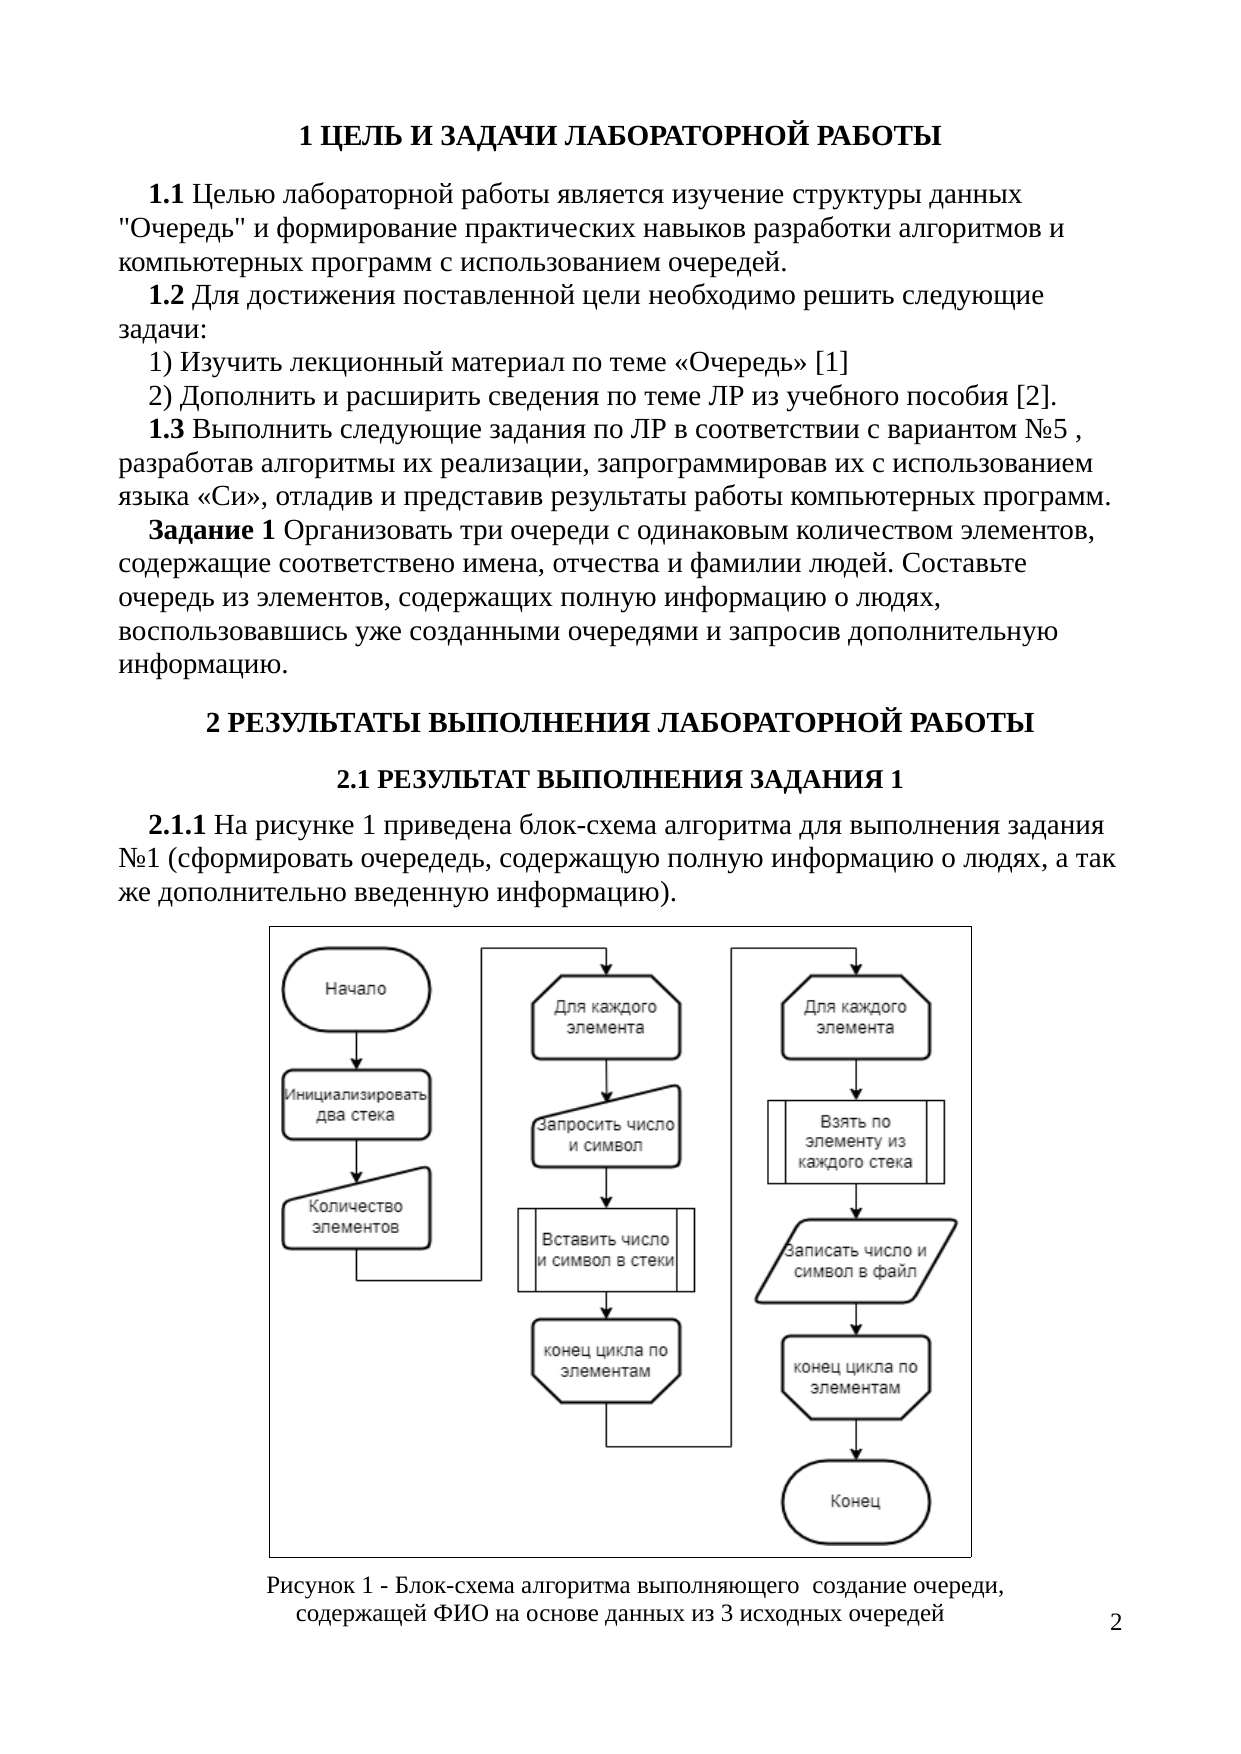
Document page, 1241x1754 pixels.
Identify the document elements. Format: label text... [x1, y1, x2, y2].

text [192, 1627, 1048, 1674]
text 2) Дополнить и расширить сведения по теме ЛР из учебного пособия [2]. [118, 378, 1122, 411]
text [192, 913, 1048, 926]
subtitle 2 Результаты выполнения лабораторной работы [118, 705, 1122, 738]
text Задание 1 Организовать три очереди с одинаковым количеством элементов, содержащие соответствено имена, отчества и фамилии людей. Составьте очередь из элементов, содержащих полную информацию о людях, воспользовавшись уже созданными очередями и запросив дополнительную информацию. [118, 512, 1122, 680]
text 1.1 Целью лабораторной работы является изучение структуры данных "Очередь" и формирование практических навыков разработки алгоритмов и компьютерных программ с использованием очередей. [118, 177, 1122, 277]
text 1.2 Для достижения поставленной цели необходимо решить следующие задачи: [118, 277, 1122, 344]
text 1) Изучить лекционный материал по теме «Очередь» [1] [118, 344, 1122, 378]
picture [281, 938, 960, 1546]
text Рисунок 1 - Блок-схема алгоритма выполняющего создание очереди, содержащей ФИО на основе данных из 3 исходных очередей [192, 926, 1048, 1627]
subtitle 2.1 РЕЗУЛЬТАТ ВЫПОЛНЕНИЯ ЗАДАНИЯ 1 [118, 763, 1122, 794]
text 1.3 Выполнить следующие задания по ЛР в соответствии с вариантом №5 , разработав алгоритмы их реализации, запрограммировав их с использованием языка «Си», отладив и представив результаты работы компьютерных программ. [118, 411, 1122, 512]
text 2.1.1 На рисунке 1 приведена блок-схема алгоритма для выполнения задания №1 (сформировать очередедь, содержащую полную информацию о людях, а так же дополнительно введенную информацию). [118, 807, 1122, 908]
subtitle 1 Цель и задачи лабораторной работы [118, 118, 1122, 152]
